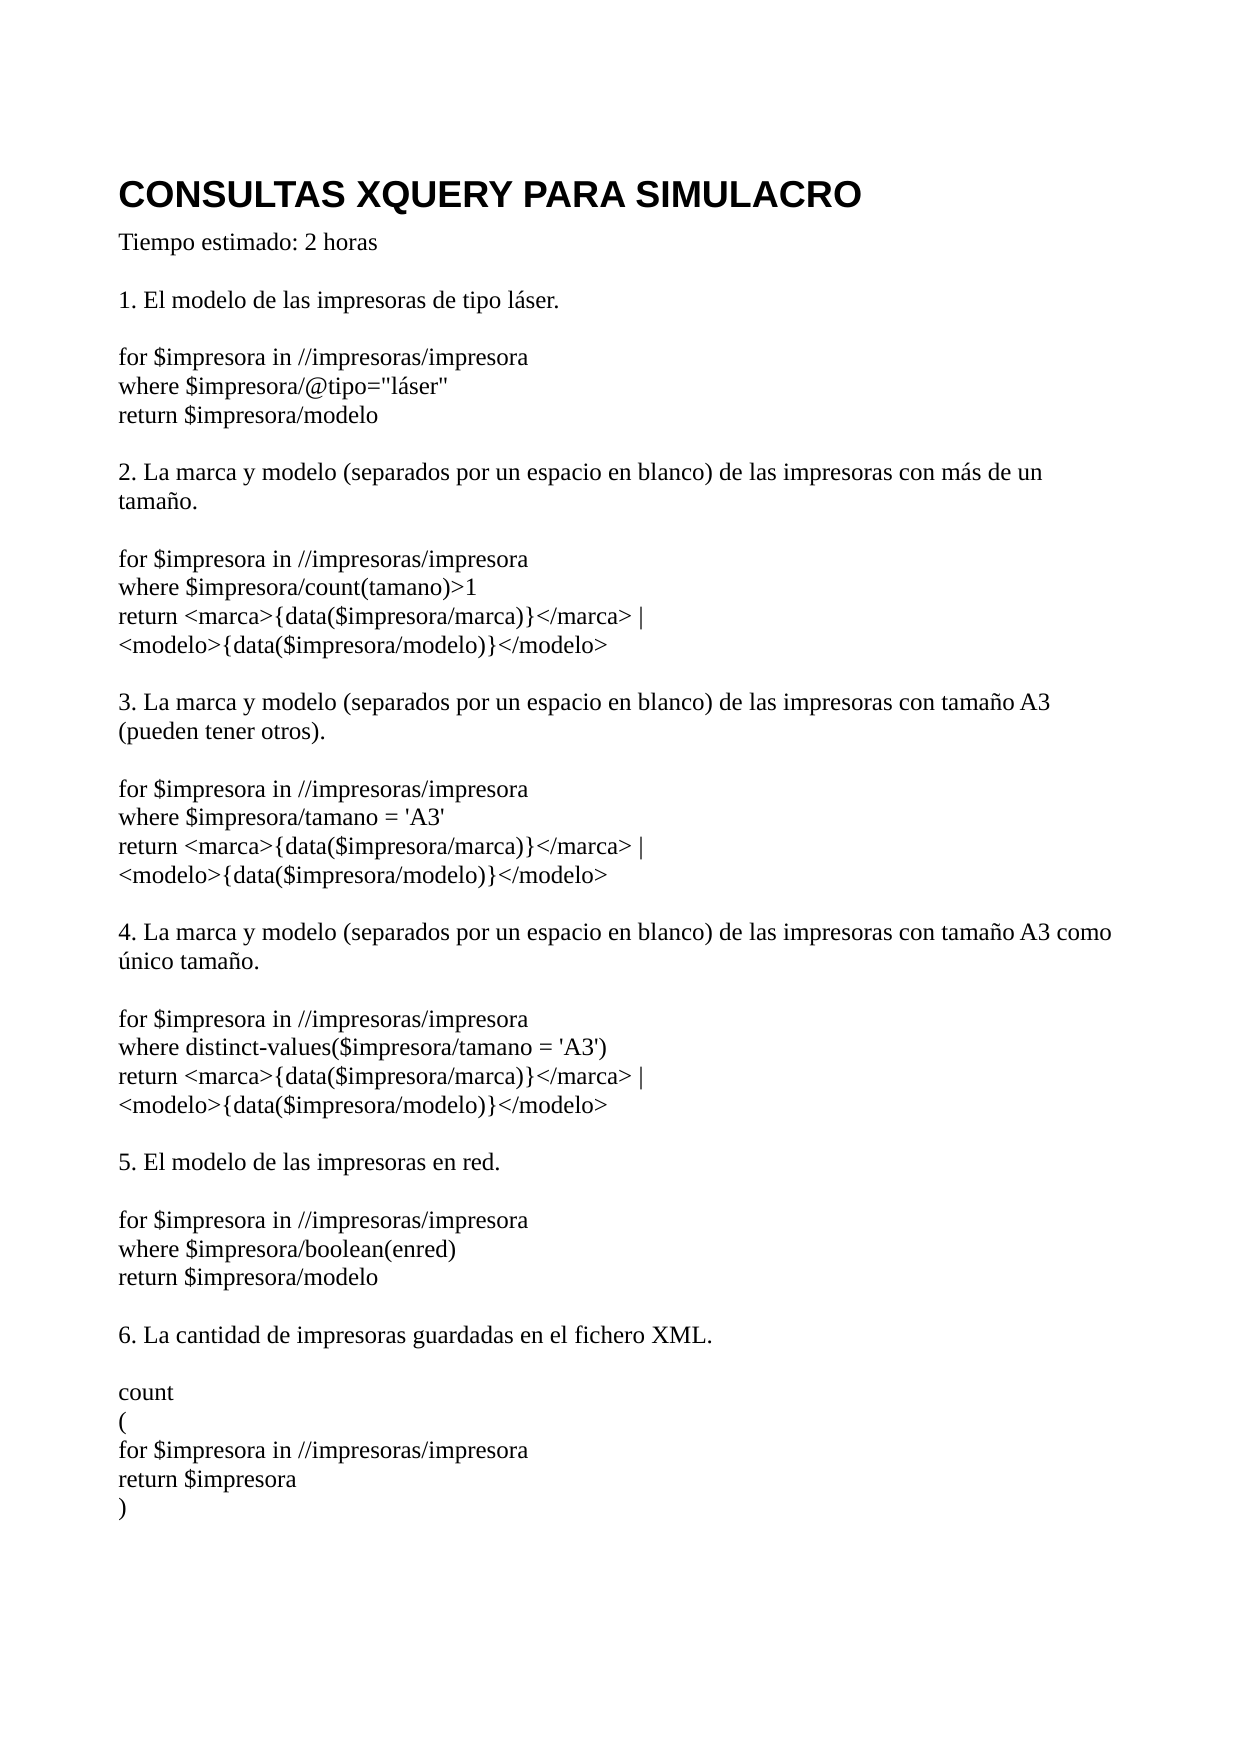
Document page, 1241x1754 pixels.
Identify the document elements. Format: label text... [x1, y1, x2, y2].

text 3. La marca y modelo (separados por un espacio en blanco) de las impresoras con tamaño A3 (pueden tener otros). [118, 687, 1122, 745]
text for $impresora in //impresoras/impresora [118, 1205, 1122, 1234]
text where $impresora/boolean(enred) [118, 1234, 1122, 1262]
text for $impresora in //impresoras/impresora [118, 1004, 1122, 1032]
text where $impresora/@tipo="láser" [118, 371, 1122, 400]
subtitle CONSULTAS XQUERY PARA SIMULACRO [118, 172, 1122, 215]
text for $impresora in //impresoras/impresora [118, 342, 1122, 371]
text where $impresora/tamano = 'A3' [118, 802, 1122, 831]
text return <marca>{data($impresora/marca)}</marca> | <modelo>{data($impresora/modelo)}</modelo> [118, 601, 1122, 659]
text 1. El modelo de las impresoras de tipo láser. [118, 285, 1122, 314]
text return $impresora/modelo [118, 400, 1122, 429]
text 6. La cantidad de impresoras guardadas en el fichero XML. [118, 1320, 1122, 1349]
text return <marca>{data($impresora/marca)}</marca> | <modelo>{data($impresora/modelo)}</modelo> [118, 831, 1122, 889]
text for $impresora in //impresoras/impresora [118, 544, 1122, 572]
text 2. La marca y modelo (separados por un espacio en blanco) de las impresoras con más de un tamaño. [118, 457, 1122, 515]
text return $impresora [118, 1464, 1122, 1492]
text for $impresora in //impresoras/impresora [118, 774, 1122, 802]
text ) [118, 1492, 1122, 1521]
text for $impresora in //impresoras/impresora [118, 1435, 1122, 1464]
text return $impresora/modelo [118, 1262, 1122, 1291]
text where $impresora/count(tamano)>1 [118, 572, 1122, 601]
text ( [118, 1406, 1122, 1435]
text 4. La marca y modelo (separados por un espacio en blanco) de las impresoras con tamaño A3 como único tamaño. [118, 917, 1122, 975]
text Tiempo estimado: 2 horas [118, 227, 1122, 256]
text return <marca>{data($impresora/marca)}</marca> | <modelo>{data($impresora/modelo)}</modelo> [118, 1061, 1122, 1119]
text count [118, 1377, 1122, 1406]
text where distinct-values($impresora/tamano = 'A3') [118, 1032, 1122, 1061]
text 5. El modelo de las impresoras en red. [118, 1147, 1122, 1176]
